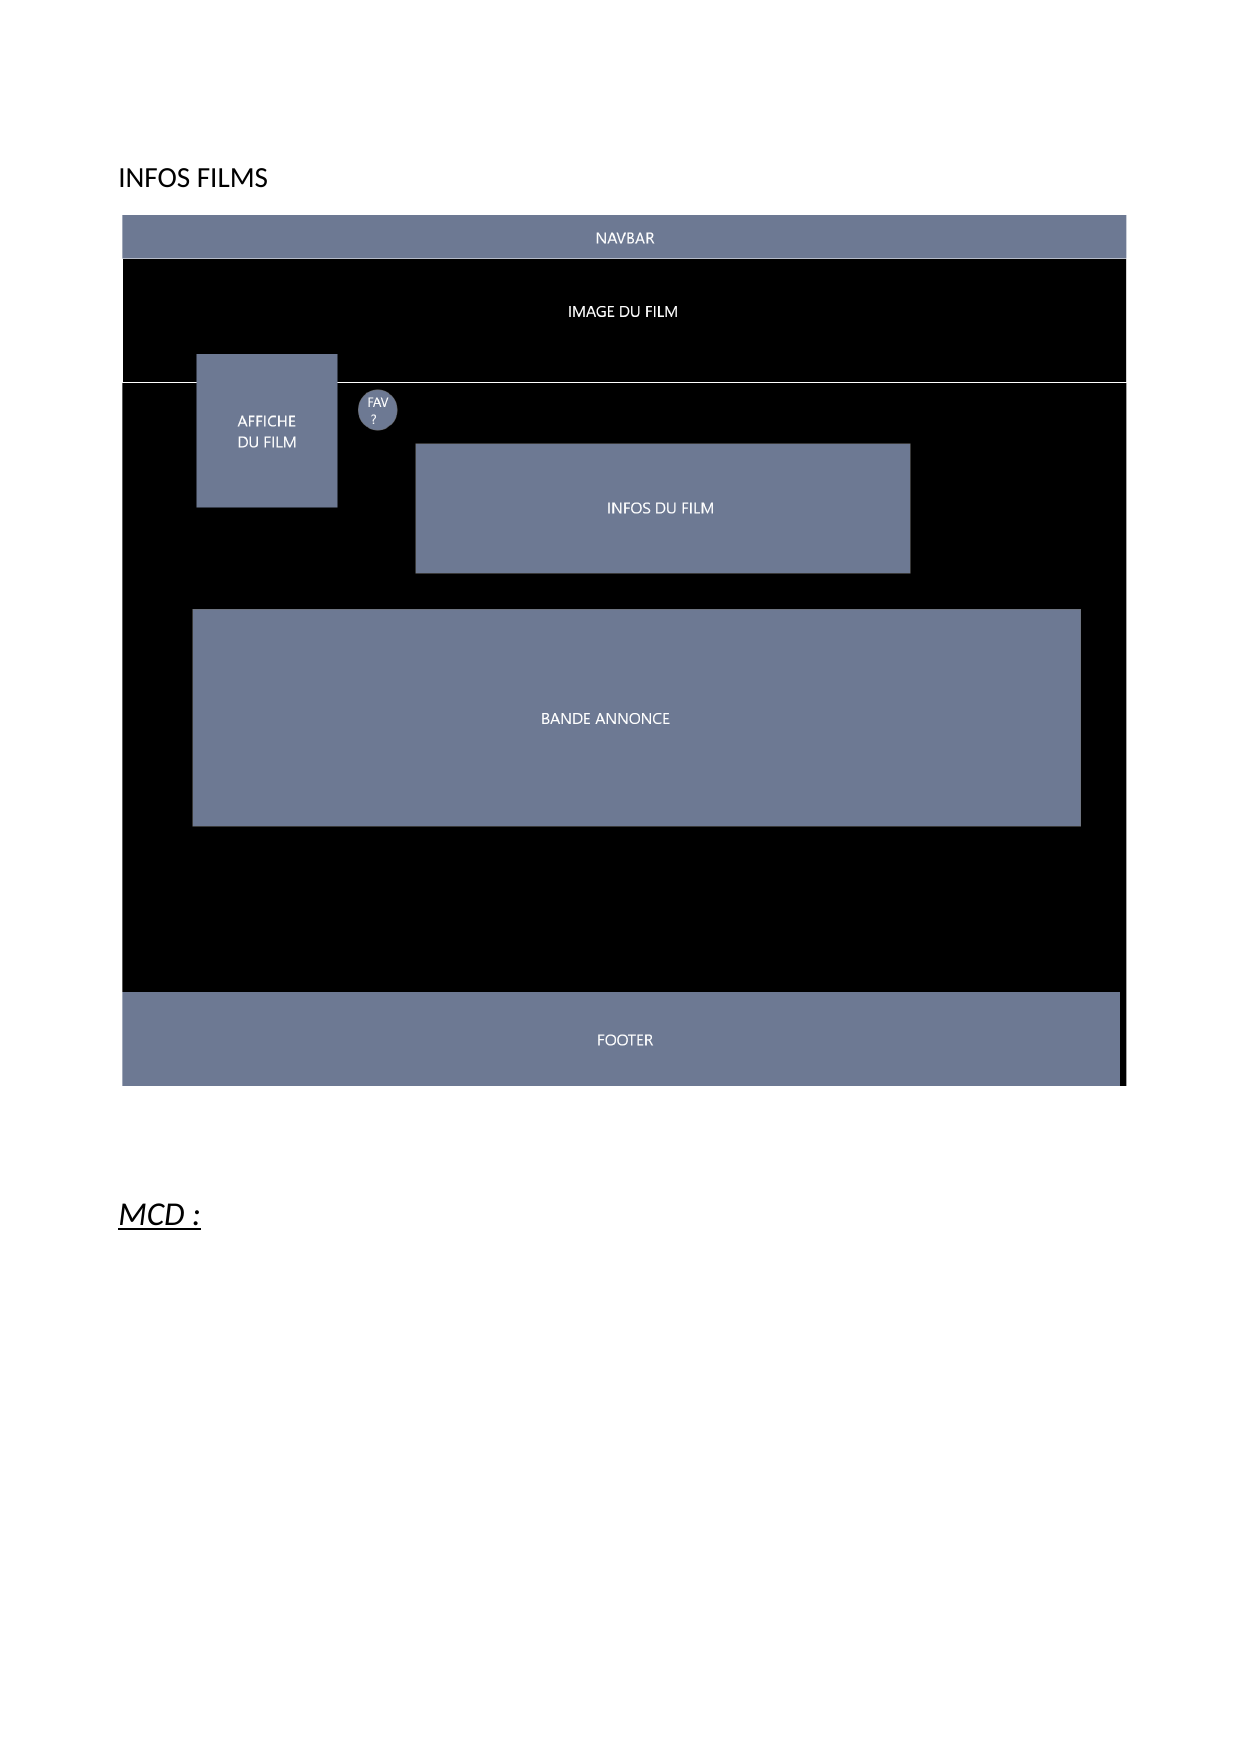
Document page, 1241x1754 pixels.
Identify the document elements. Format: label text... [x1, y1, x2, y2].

text INFOS FILMS [118, 159, 1122, 194]
text MCD : [118, 1193, 1122, 1233]
picture [122, 215, 1127, 1086]
